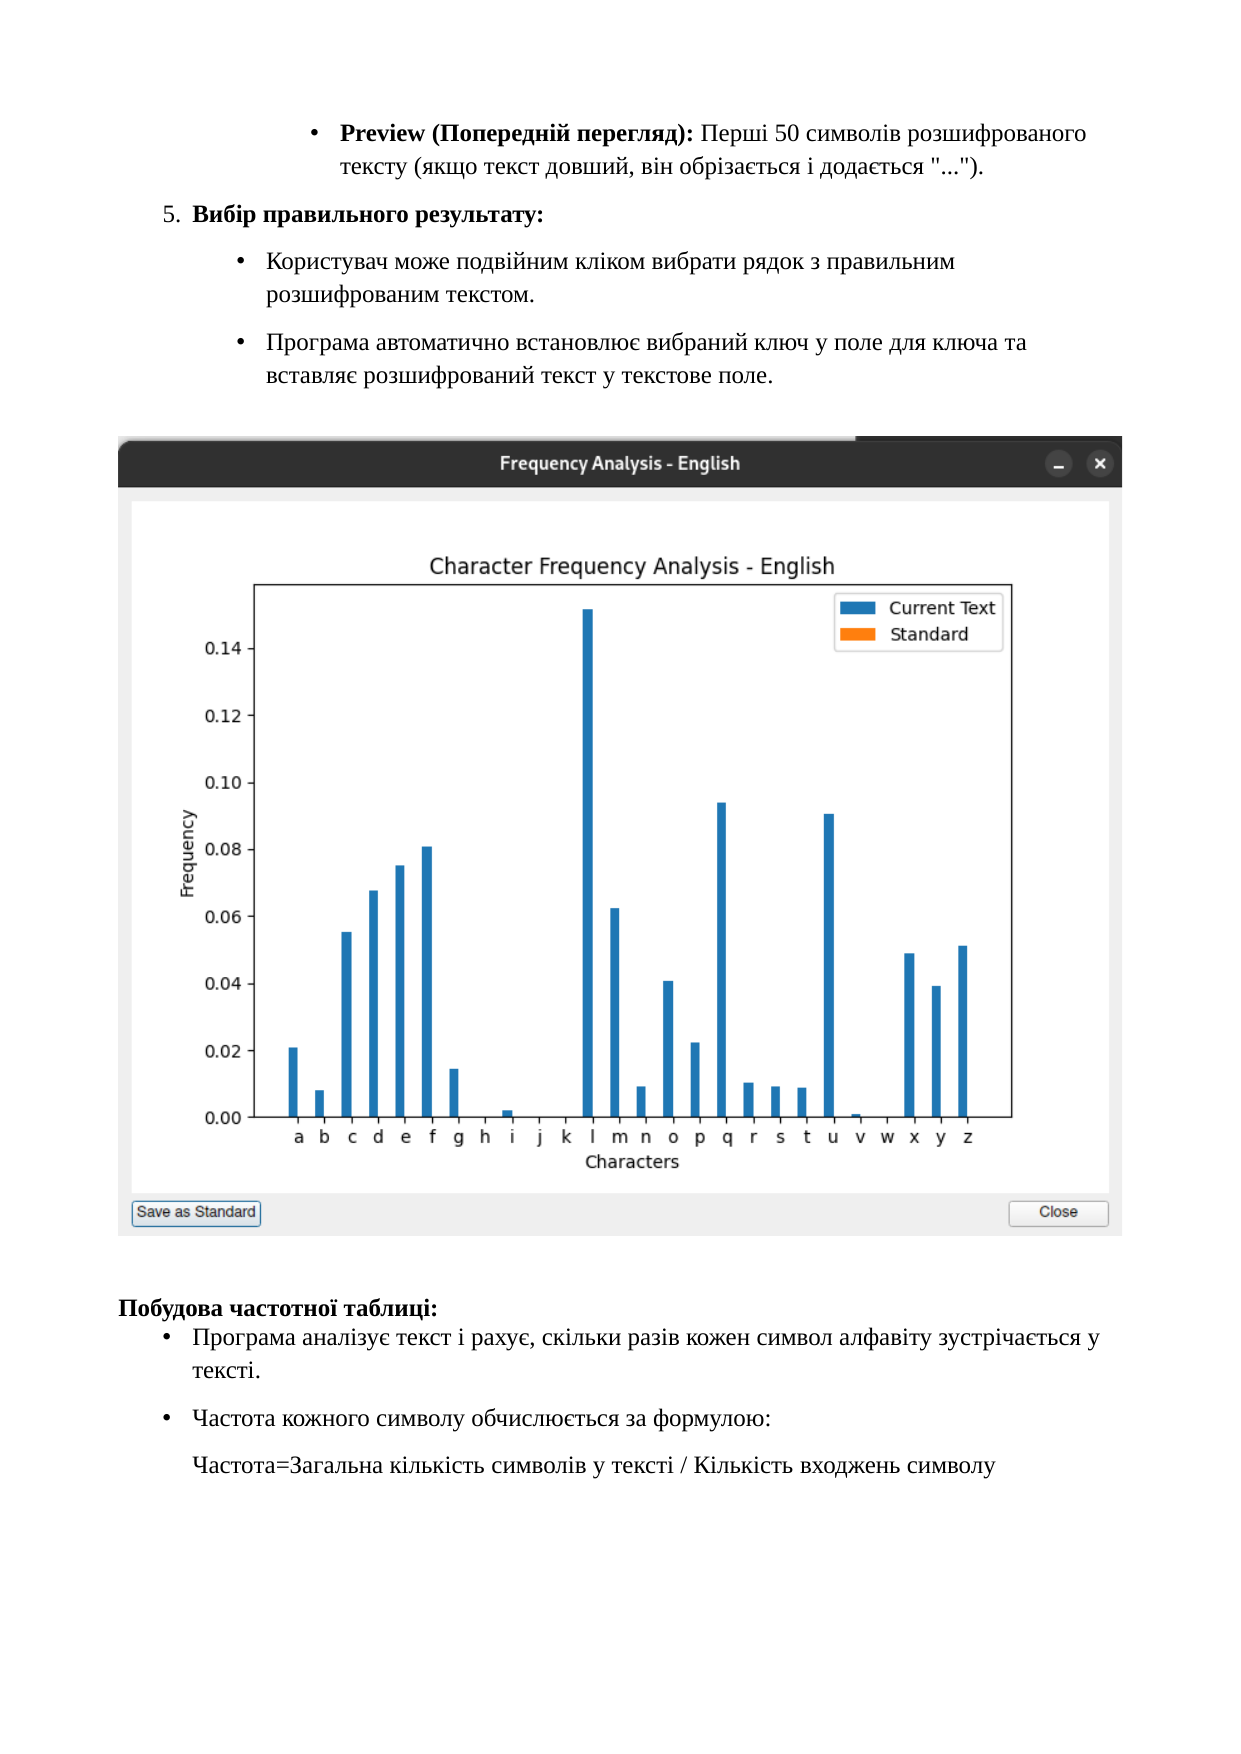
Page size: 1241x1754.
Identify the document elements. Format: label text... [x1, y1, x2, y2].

list Програма автоматично встановлює вибраний ключ у поле для ключа та вставляє розшифрований текст у текстове поле. [236, 327, 1122, 389]
picture [118, 436, 1123, 1236]
list Preview (Попередній перегляд): Перші 50 символів розшифрованого тексту (якщо текст довший, він обрізається і додається "..."). [310, 118, 1122, 180]
list Програма аналізує текст і рахує, скільки разів кожен символ алфавіту зустрічається у тексті. [162, 1322, 1122, 1384]
text Побудова частотної таблиці: [118, 1236, 1122, 1322]
list Частота кожного символу обчислюється за формулою: [162, 1403, 1122, 1431]
list Користувач може подвійним кліком вибрати рядок з правильним розшифрованим текстом. [236, 246, 1122, 308]
list Вибір правильного результату: [162, 199, 1122, 227]
list Частота=Загальна кількість символів у тексті / Кількість входжень символу [162, 1450, 1122, 1545]
